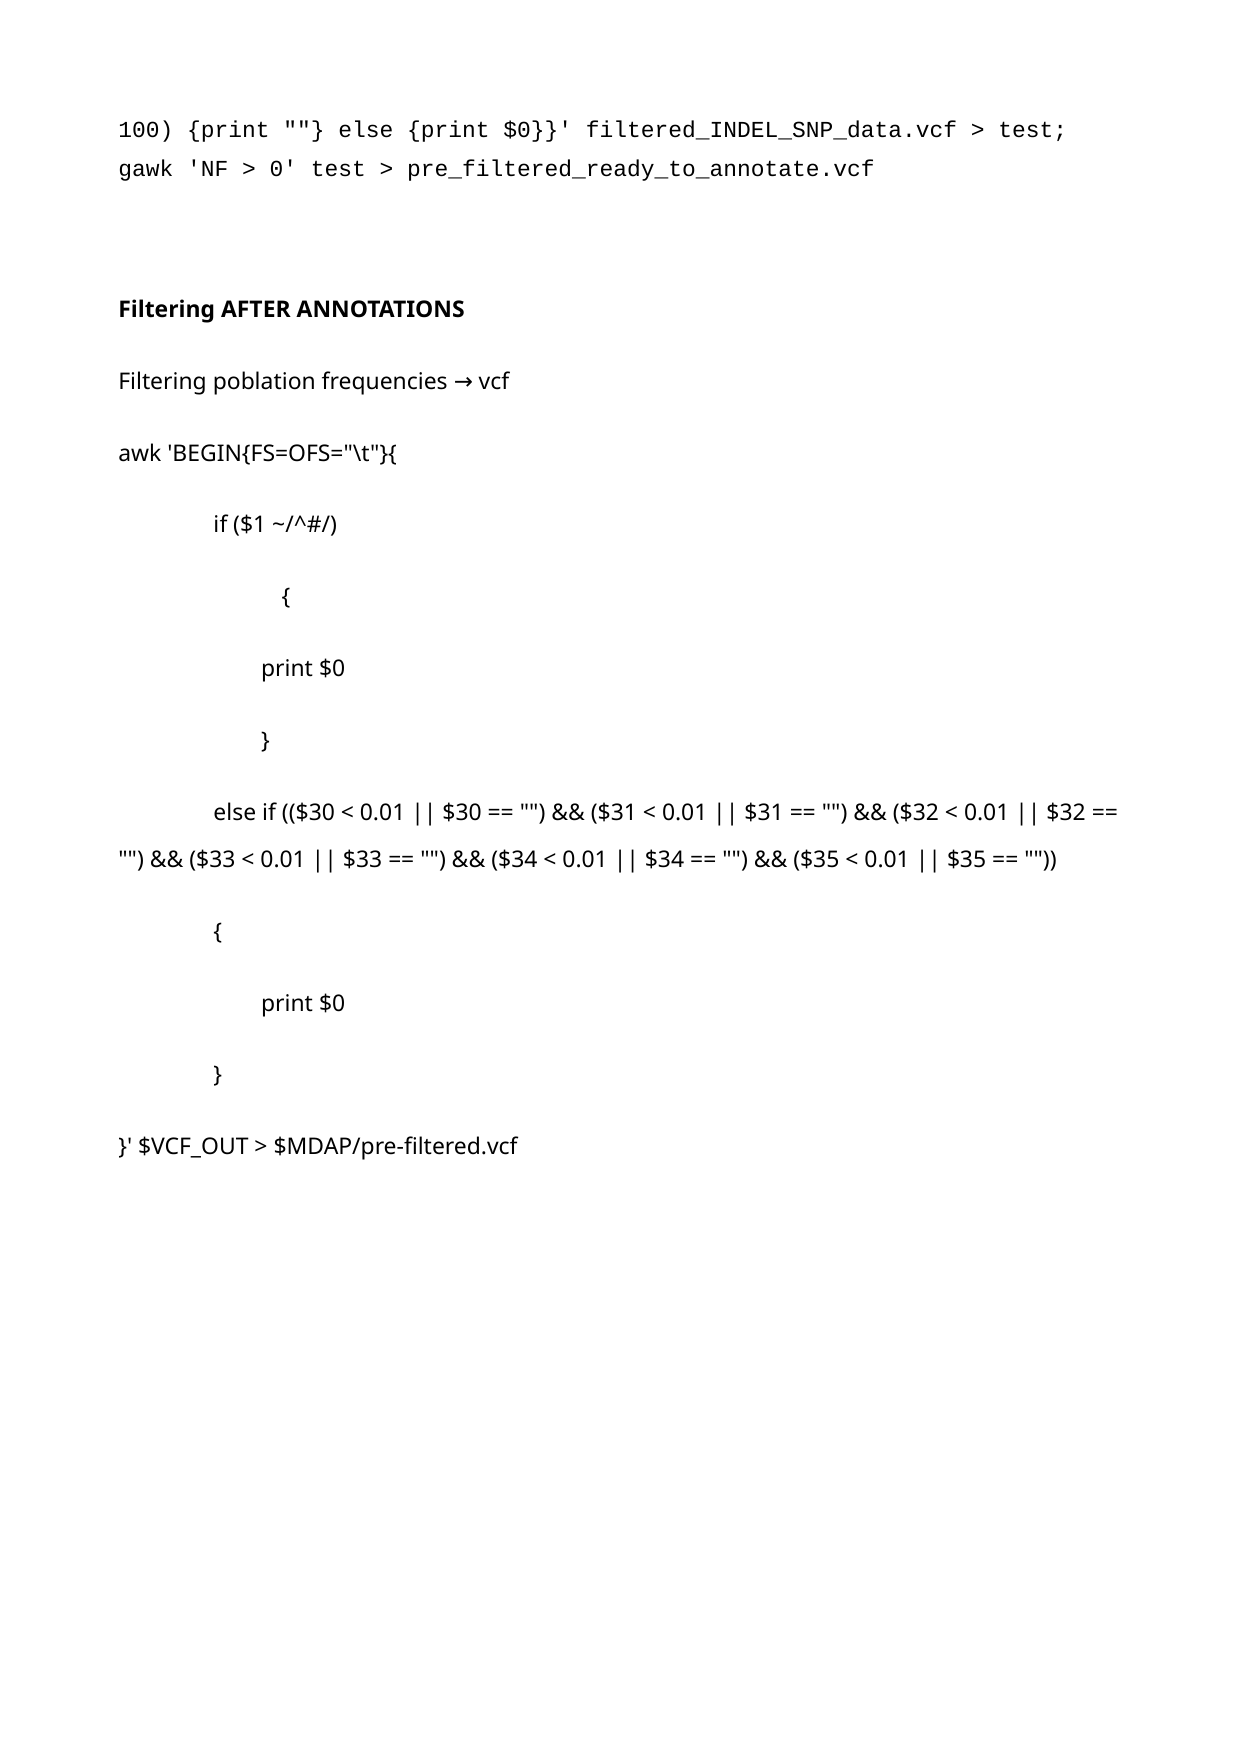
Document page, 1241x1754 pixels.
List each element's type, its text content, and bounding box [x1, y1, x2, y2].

text { [118, 914, 1122, 946]
text { [118, 580, 1122, 611]
text }' $VCF_OUT > $MDAP/pre-filtered.vcf [118, 1130, 1122, 1161]
text } [118, 724, 1122, 755]
text Filtering poblation frequencies → vcf [118, 364, 1122, 396]
text awk 'BEGIN{FS=OFS="\t"}{ [118, 436, 1122, 468]
text print $0 [118, 652, 1122, 683]
text else if (($30 < 0.01 || $30 == "") && ($31 < 0.01 || $31 == "") && ($32 < 0.01 || $32 == "") && ($33 < 0.01 || $33 == "") && ($34 < 0.01 || $34 == "") && ($35 < 0.01 || $35 == "")) [118, 796, 1122, 874]
text print $0 [118, 986, 1122, 1018]
text if ($1 ~/^#/) [118, 508, 1122, 539]
text } [118, 1058, 1122, 1089]
text Filtering AFTER ANNOTATIONS [118, 293, 1122, 324]
text 100) {print ""} else {print $0}}' filtered_INDEL_SNP_data.vcf > test; gawk 'NF > 0' test > pre_filtered_ready_to_annotate.vcf [118, 118, 1122, 183]
